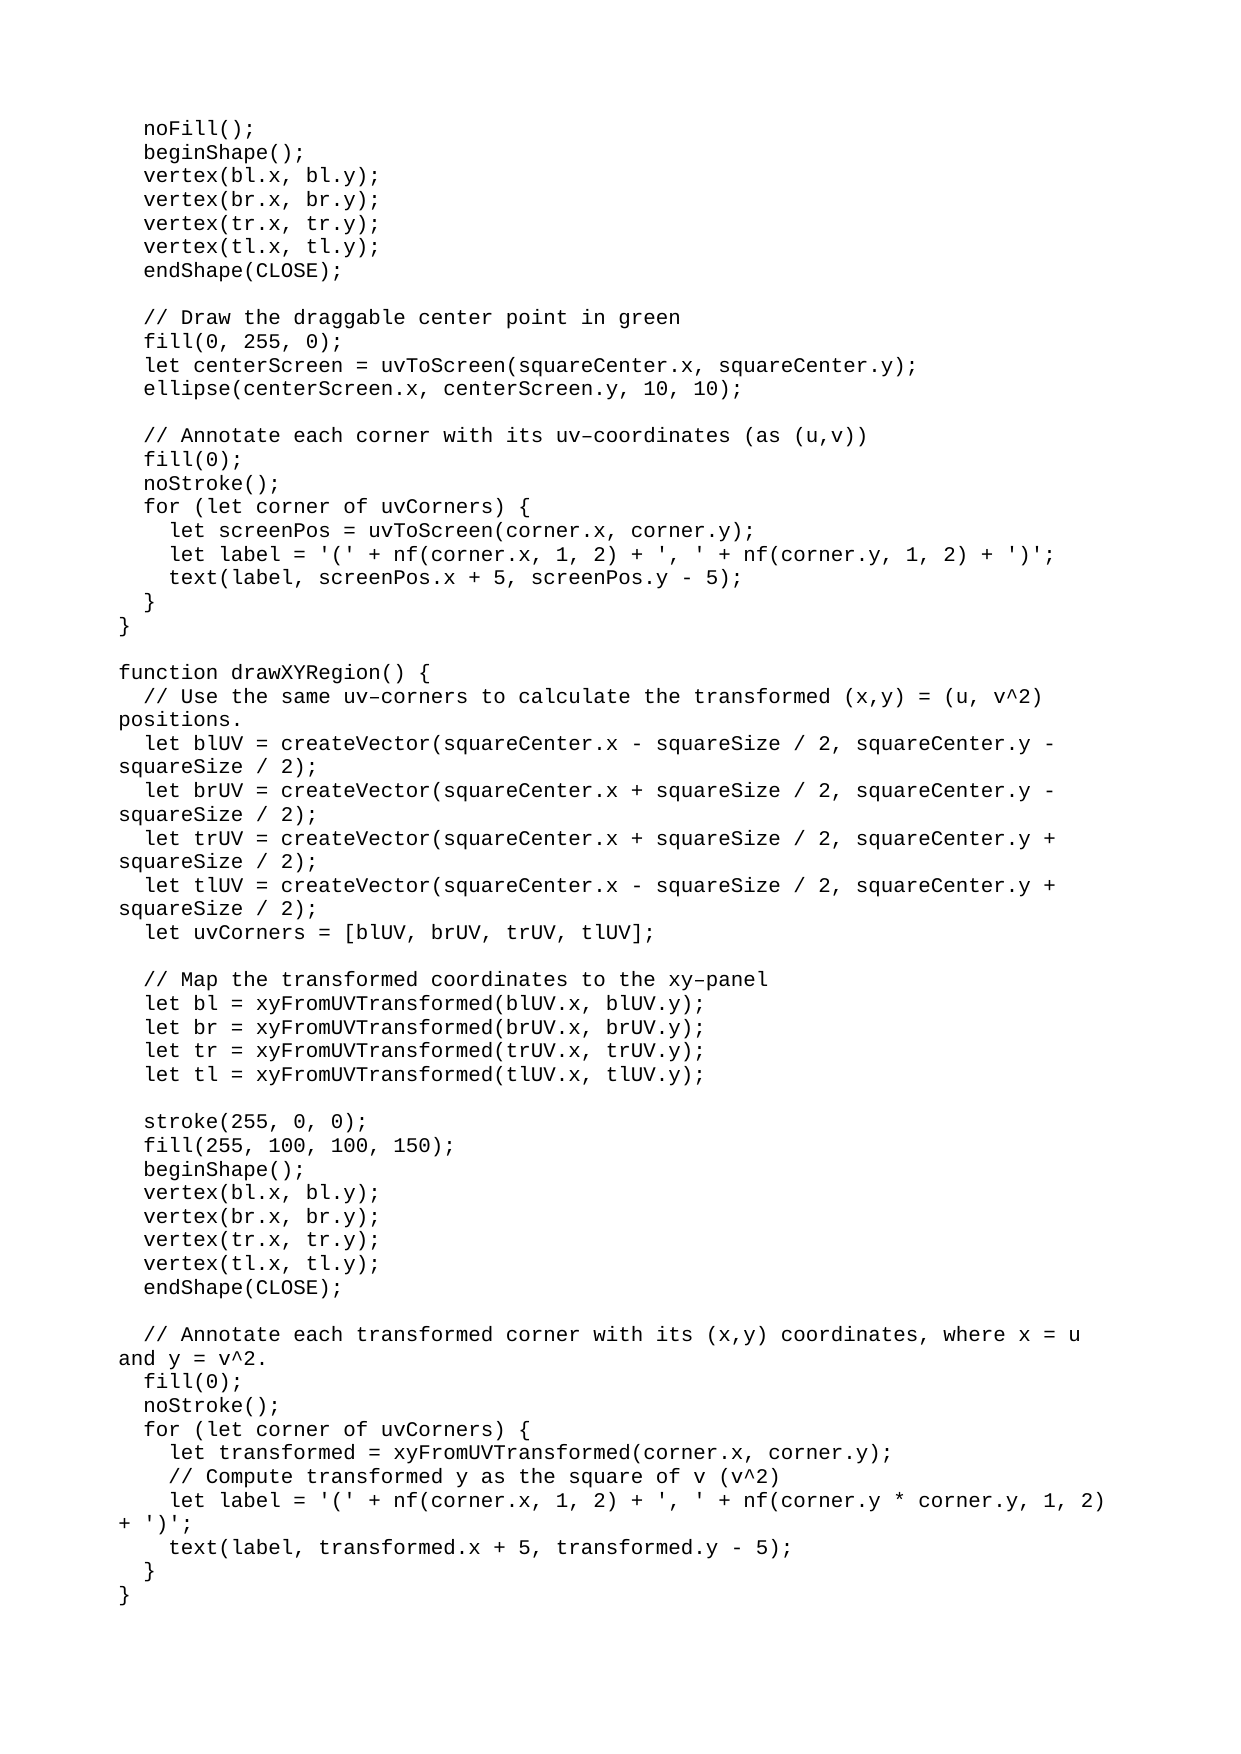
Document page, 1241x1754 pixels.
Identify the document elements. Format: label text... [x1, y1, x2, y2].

text fill(255, 100, 100, 150); [118, 1135, 1122, 1158]
text fill(0, 255, 0); [118, 331, 1122, 354]
text noFill(); [118, 118, 1122, 142]
text ellipse(centerScreen.x, centerScreen.y, 10, 10); [118, 378, 1122, 402]
text vertex(tr.x, tr.y); [118, 213, 1122, 236]
text // Annotate each corner with its uv–coordinates (as (u,v)) [118, 426, 1122, 449]
text let centerScreen = uvToScreen(squareCenter.x, squareCenter.y); [118, 354, 1122, 378]
text let screenPos = uvToScreen(corner.x, corner.y); [118, 520, 1122, 544]
text vertex(bl.x, bl.y); [118, 165, 1122, 189]
text vertex(tl.x, tl.y); [118, 1253, 1122, 1277]
text // Draw the draggable center point in green [118, 307, 1122, 331]
text let uvCorners = [blUV, brUV, trUV, tlUV]; [118, 922, 1122, 946]
text // Compute transformed y as the square of v (v^2) [118, 1466, 1122, 1489]
text let blUV = createVector(squareCenter.x - squareSize / 2, squareCenter.y - squareSize / 2); [118, 733, 1122, 780]
text vertex(tl.x, tl.y); [118, 236, 1122, 260]
text let tl = xyFromUVTransformed(tlUV.x, tlUV.y); [118, 1064, 1122, 1088]
text fill(0); [118, 1371, 1122, 1395]
text // Annotate each transformed corner with its (x,y) coordinates, where x = u and y = v^2. [118, 1324, 1122, 1371]
text for (let corner of uvCorners) { [118, 496, 1122, 520]
text function drawXYRegion() { [118, 662, 1122, 686]
text endShape(CLOSE); [118, 260, 1122, 284]
text let br = xyFromUVTransformed(brUV.x, brUV.y); [118, 1017, 1122, 1040]
text // Map the transformed coordinates to the xy–panel [118, 969, 1122, 993]
text text(label, screenPos.x + 5, screenPos.y - 5); [118, 567, 1122, 591]
text text(label, transformed.x + 5, transformed.y - 5); [118, 1537, 1122, 1561]
text } [118, 615, 1122, 638]
text stroke(255, 0, 0); [118, 1111, 1122, 1135]
text let tr = xyFromUVTransformed(trUV.x, trUV.y); [118, 1040, 1122, 1064]
text beginShape(); [118, 1158, 1122, 1182]
text // Use the same uv–corners to calculate the transformed (x,y) = (u, v^2) positions. [118, 686, 1122, 733]
text vertex(tr.x, tr.y); [118, 1229, 1122, 1253]
text let brUV = createVector(squareCenter.x + squareSize / 2, squareCenter.y - squareSize / 2); [118, 780, 1122, 827]
text } [118, 1561, 1122, 1584]
text let transformed = xyFromUVTransformed(corner.x, corner.y); [118, 1442, 1122, 1466]
text beginShape(); [118, 142, 1122, 165]
text endShape(CLOSE); [118, 1277, 1122, 1300]
text let tlUV = createVector(squareCenter.x - squareSize / 2, squareCenter.y + squareSize / 2); [118, 875, 1122, 922]
text let label = '(' + nf(corner.x, 1, 2) + ', ' + nf(corner.y, 1, 2) + ')'; [118, 544, 1122, 567]
text let label = '(' + nf(corner.x, 1, 2) + ', ' + nf(corner.y * corner.y, 1, 2) + ')'; [118, 1489, 1122, 1537]
text let trUV = createVector(squareCenter.x + squareSize / 2, squareCenter.y + squareSize / 2); [118, 827, 1122, 875]
text noStroke(); [118, 1395, 1122, 1419]
text vertex(bl.x, bl.y); [118, 1182, 1122, 1206]
text let bl = xyFromUVTransformed(blUV.x, blUV.y); [118, 993, 1122, 1017]
text } [118, 591, 1122, 615]
text noStroke(); [118, 473, 1122, 496]
text } [118, 1584, 1122, 1608]
text fill(0); [118, 449, 1122, 473]
text for (let corner of uvCorners) { [118, 1419, 1122, 1442]
text vertex(br.x, br.y); [118, 1206, 1122, 1229]
text vertex(br.x, br.y); [118, 189, 1122, 213]
